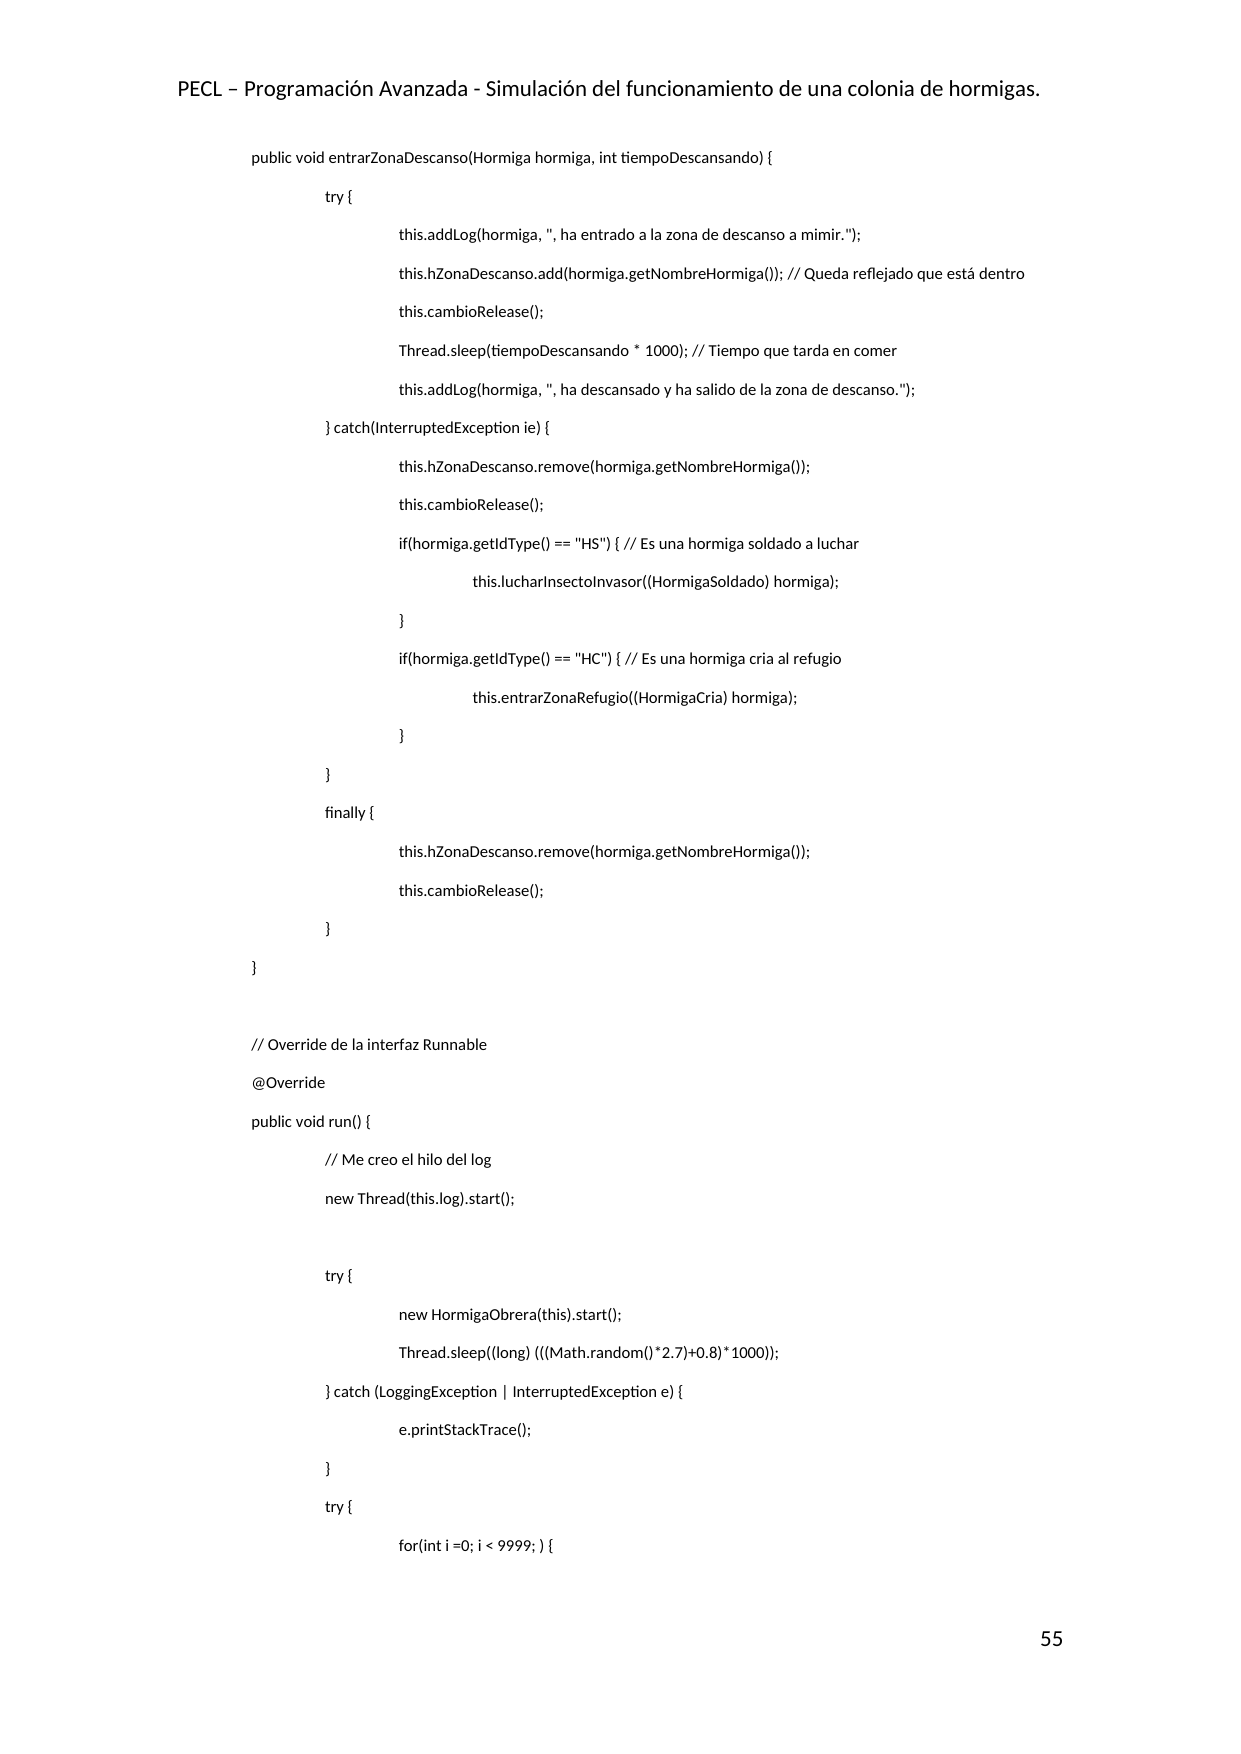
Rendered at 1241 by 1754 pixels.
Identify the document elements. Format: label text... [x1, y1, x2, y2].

text Thread.sleep(tiempoDescansando * 1000); // Tiempo que tarda en comer [177, 340, 1063, 361]
text try { [177, 186, 1063, 206]
text this.cambioRelease(); [177, 302, 1063, 322]
text try { [177, 1265, 1063, 1286]
text } catch(InterruptedException ie) { [177, 417, 1063, 438]
text this.hZonaDescanso.add(hormiga.getNombreHormiga()); // Queda reflejado que está dentro [177, 263, 1063, 283]
text new Thread(this.log).start(); [177, 1188, 1063, 1208]
text this.cambioRelease(); [177, 880, 1063, 900]
text new HormigaObrera(this).start(); [177, 1304, 1063, 1324]
text this.cambioRelease(); [177, 494, 1063, 515]
text for(int i =0; i < 9999; ) { [177, 1535, 1063, 1555]
text if(hormiga.getIdType() == "HC") { // Es una hormiga cria al refugio [177, 649, 1063, 669]
text } [177, 957, 1063, 977]
text this.addLog(hormiga, ", ha descansado y ha salido de la zona de descanso."); [177, 379, 1063, 399]
text this.entrarZonaRefugio((HormigaCria) hormiga); [177, 687, 1063, 707]
text } [177, 1458, 1063, 1478]
text } [177, 610, 1063, 630]
text public void entrarZonaDescanso(Hormiga hormiga, int tiempoDescansando) { [177, 148, 1063, 168]
text this.addLog(hormiga, ", ha entrado a la zona de descanso a mimir."); [177, 225, 1063, 245]
text } [177, 764, 1063, 784]
text } catch (LoggingException | InterruptedException e) { [177, 1381, 1063, 1401]
text try { [177, 1497, 1063, 1517]
text if(hormiga.getIdType() == "HS") { // Es una hormiga soldado a luchar [177, 533, 1063, 553]
text // Me creo el hilo del log [177, 1150, 1063, 1170]
text @Override [177, 1073, 1063, 1093]
text public void run() { [177, 1111, 1063, 1131]
text this.lucharInsectoInvasor((HormigaSoldado) hormiga); [177, 572, 1063, 592]
text e.printStackTrace(); [177, 1419, 1063, 1440]
text // Override de la interfaz Runnable [177, 1034, 1063, 1054]
text finally { [177, 803, 1063, 823]
text this.hZonaDescanso.remove(hormiga.getNombreHormiga()); [177, 841, 1063, 862]
text this.hZonaDescanso.remove(hormiga.getNombreHormiga()); [177, 456, 1063, 476]
text Thread.sleep((long) (((Math.random()*2.7)+0.8)*1000)); [177, 1342, 1063, 1363]
text } [177, 726, 1063, 746]
text } [177, 918, 1063, 939]
